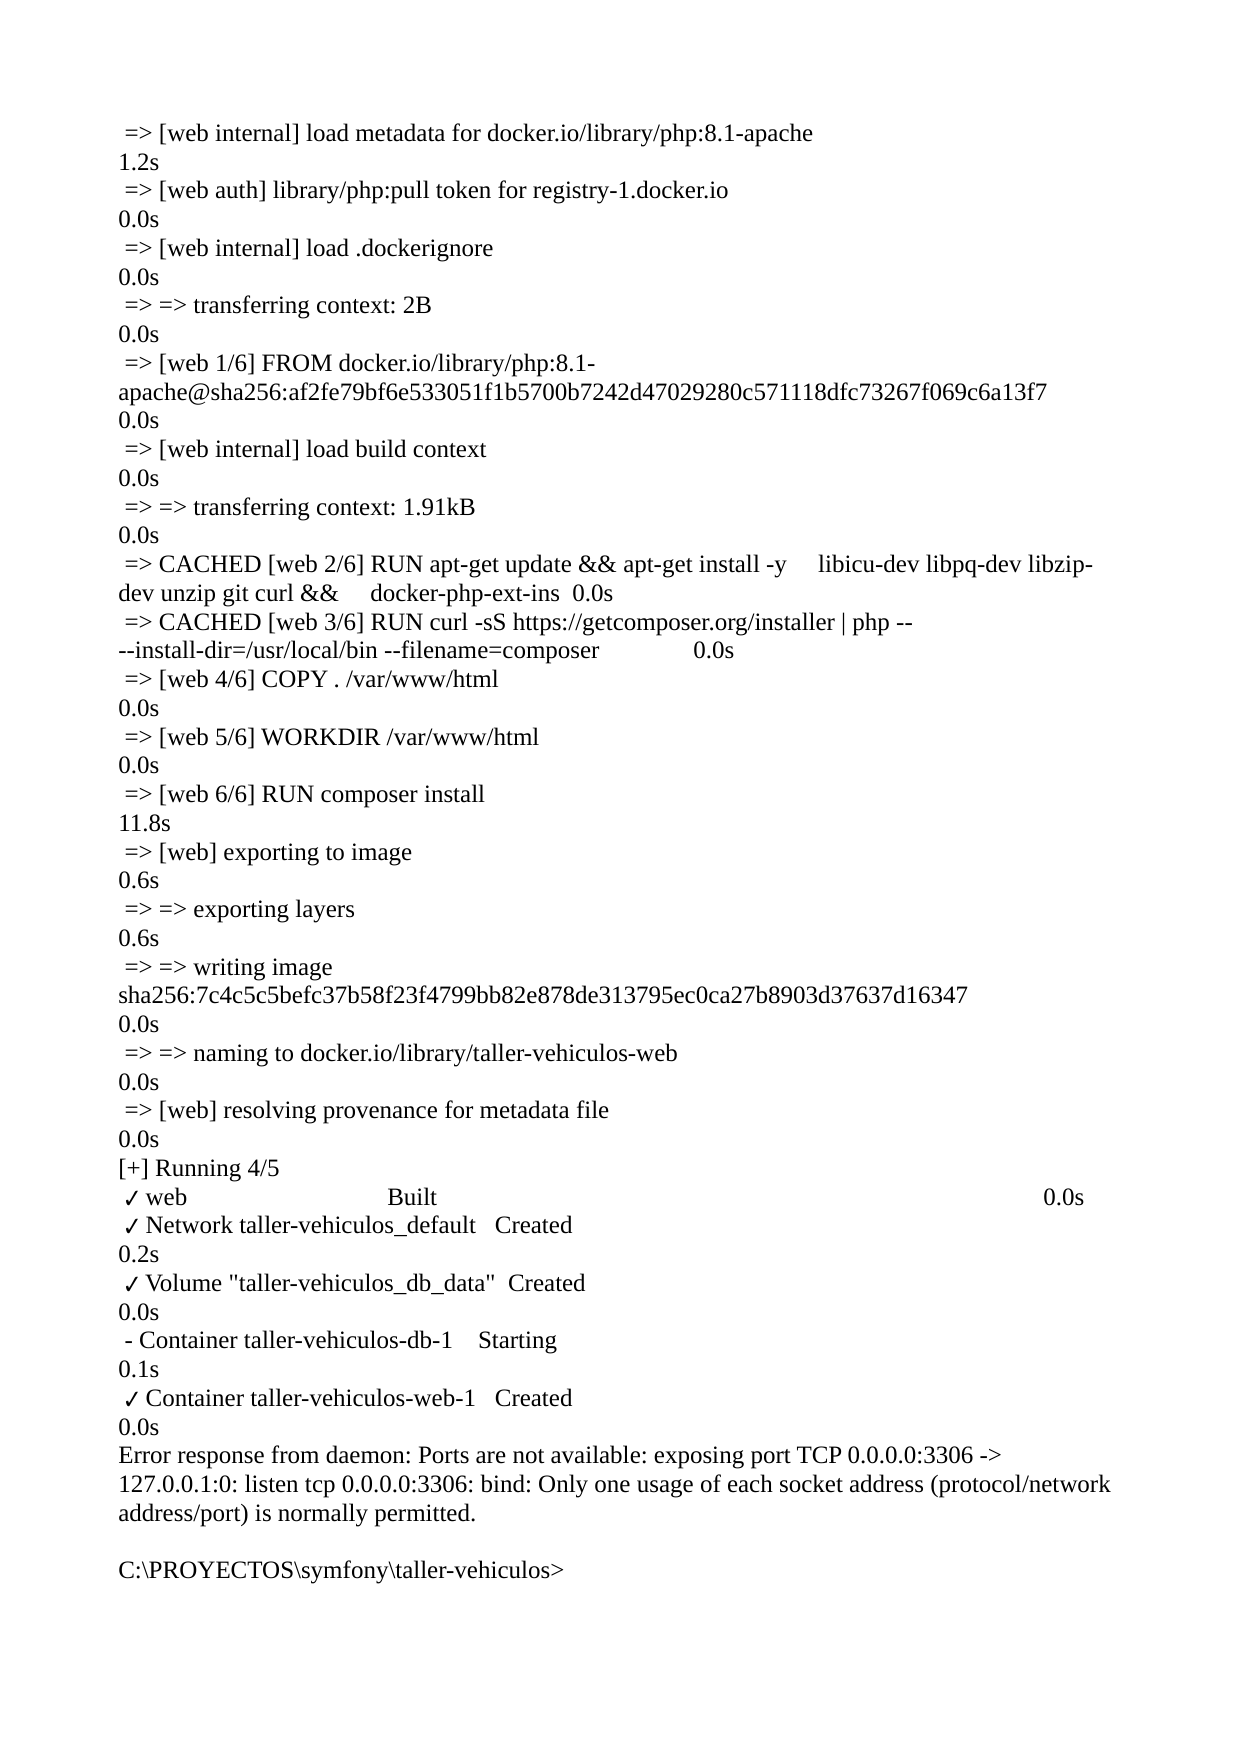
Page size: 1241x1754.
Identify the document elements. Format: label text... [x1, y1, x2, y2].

text [+] Running 4/5 [118, 1153, 1122, 1182]
text => [web internal] load metadata for docker.io/library/php:8.1-apache 1.2s [118, 118, 1122, 176]
text - Container taller-vehiculos-db-1 Starting 0.1s [118, 1326, 1122, 1383]
text => => transferring context: 2B 0.0s [118, 291, 1122, 348]
text => [web internal] load build context 0.0s [118, 434, 1122, 492]
text => [web auth] library/php:pull token for registry-1.docker.io 0.0s [118, 176, 1122, 233]
text => => writing image sha256:7c4c5c5befc37b58f23f4799bb82e878de313795ec0ca27b8903d37637d16347 0.0s [118, 952, 1122, 1038]
text => [web 1/6] FROM docker.io/library/php:8.1-apache@sha256:af2fe79bf6e533051f1b5700b7242d47029280c571118dfc73267f069c6a13f7 0.0s [118, 348, 1122, 434]
text => [web] exporting to image 0.6s [118, 837, 1122, 894]
text ✔ web Built 0.0s [118, 1182, 1122, 1211]
text C:\PROYECTOS\symfony\taller-vehiculos> [118, 1556, 1122, 1584]
text ✔ Container taller-vehiculos-web-1 Created 0.0s [118, 1383, 1122, 1441]
text ✔ Volume "taller-vehiculos_db_data" Created 0.0s [118, 1268, 1122, 1326]
text ✔ Network taller-vehiculos_default Created 0.2s [118, 1211, 1122, 1268]
text => [web internal] load .dockerignore 0.0s [118, 233, 1122, 291]
text => [web 5/6] WORKDIR /var/www/html 0.0s [118, 722, 1122, 779]
text => [web] resolving provenance for metadata file 0.0s [118, 1096, 1122, 1153]
text => [web 6/6] RUN composer install 11.8s [118, 779, 1122, 837]
text Error response from daemon: Ports are not available: exposing port TCP 0.0.0.0:3306 -> 127.0.0.1:0: listen tcp 0.0.0.0:3306: bind: Only one usage of each socket address (protocol/network address/port) is normally permitted. [118, 1441, 1122, 1527]
text => [web 4/6] COPY . /var/www/html 0.0s [118, 664, 1122, 722]
text => => transferring context: 1.91kB 0.0s [118, 492, 1122, 549]
text => CACHED [web 3/6] RUN curl -sS https://getcomposer.org/installer | php -- --install-dir=/usr/local/bin --filename=composer 0.0s [118, 607, 1122, 664]
text => => exporting layers 0.6s [118, 894, 1122, 952]
text => CACHED [web 2/6] RUN apt-get update && apt-get install -y libicu-dev libpq-dev libzip-dev unzip git curl && docker-php-ext-ins 0.0s [118, 549, 1122, 607]
text => => naming to docker.io/library/taller-vehiculos-web 0.0s [118, 1038, 1122, 1096]
